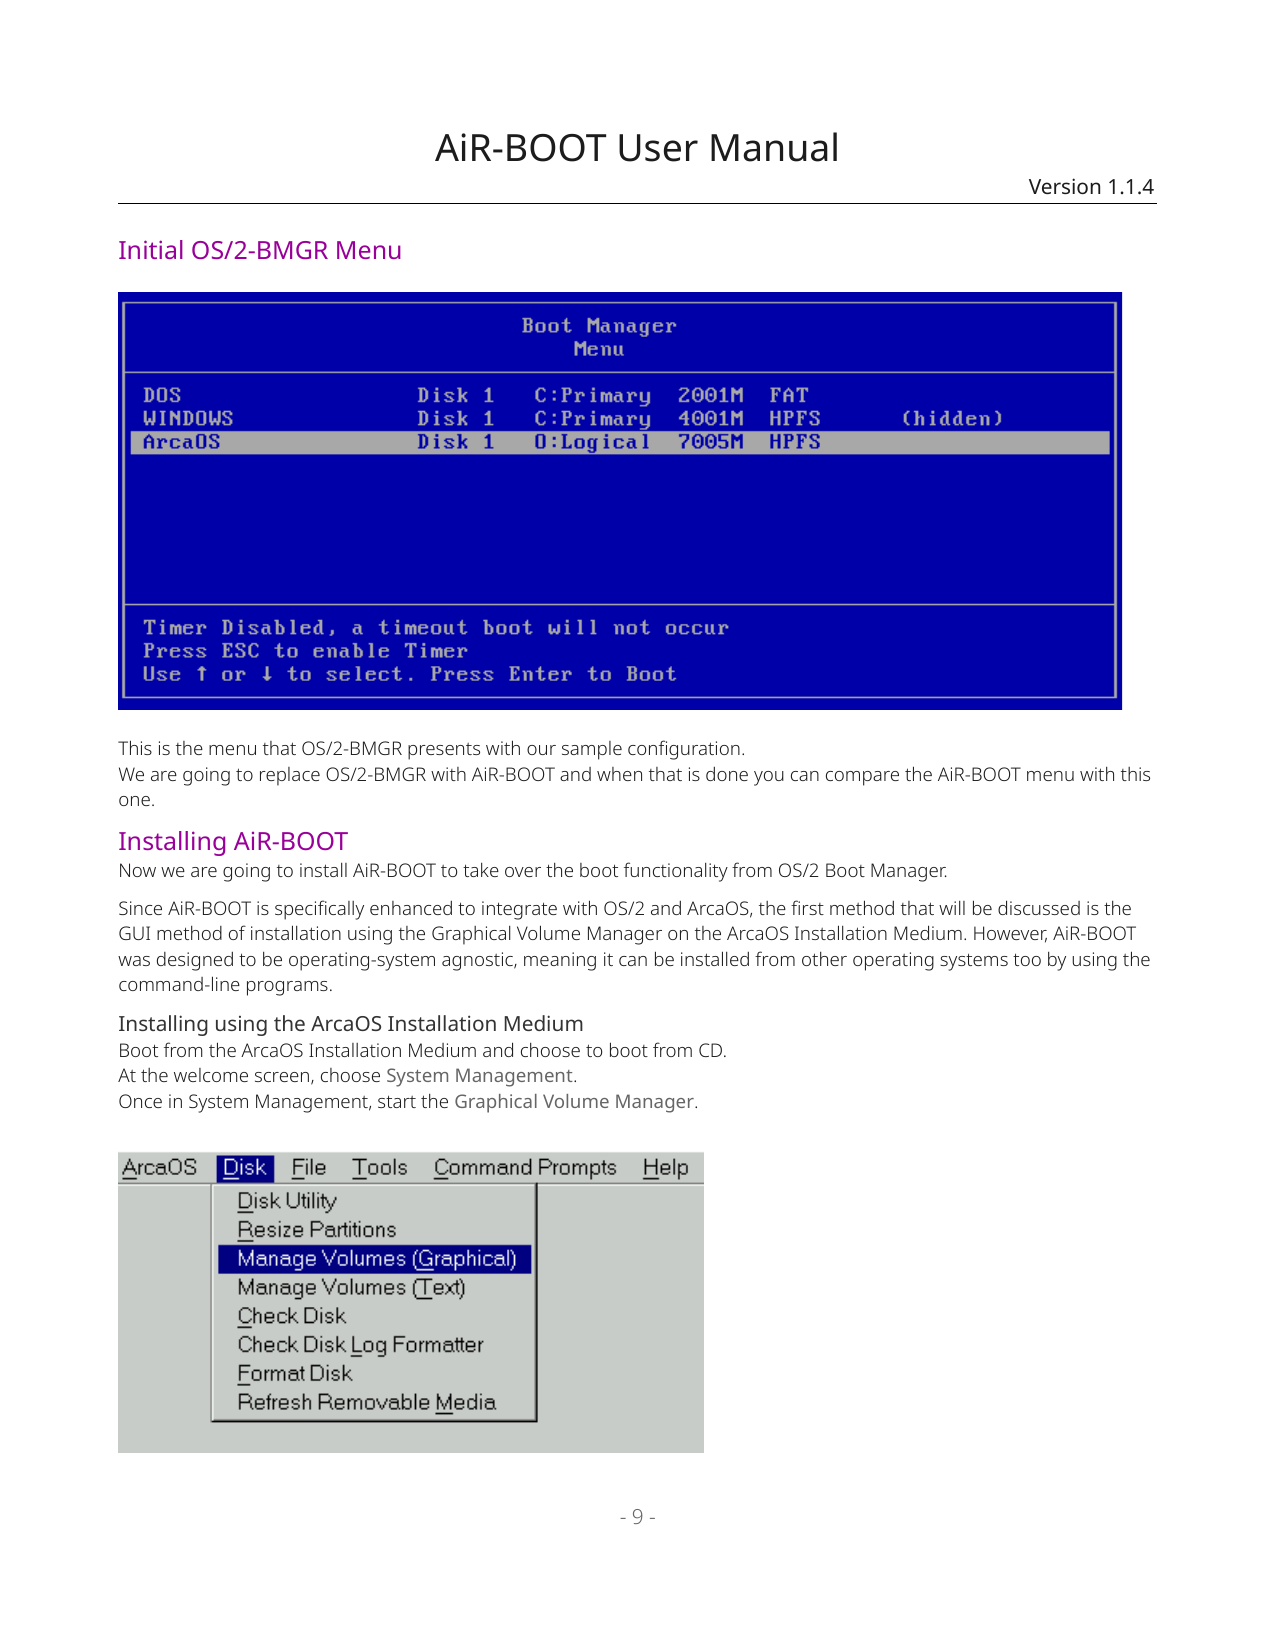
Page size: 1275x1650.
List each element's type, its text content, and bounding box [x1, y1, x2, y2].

picture [118, 292, 1123, 710]
subtitle Installing AiR-BOOT [118, 824, 1157, 858]
picture [118, 1151, 704, 1453]
text Since AiR-BOOT is specifically enhanced to integrate with OS/2 and ArcaOS, the first method that will be discussed is the GUI method of installation using the Graphical Volume Manager on the ArcaOS Installation Medium. However, AiR-BOOT was designed to be operating-system agnostic, meaning it can be installed from other operating systems too by using the command-line programs. [118, 895, 1157, 997]
text Boot from the ArcaOS Installation Medium and choose to boot from CD. At the welcome screen, choose System Management. Once in System Management, start the Graphical Volume Manager. [118, 1037, 1157, 1114]
subtitle Installing using the ArcaOS Installation Medium [118, 1009, 1157, 1037]
subtitle Initial OS/2-BMGR Menu [118, 233, 1157, 267]
text This is the menu that OS/2-BMGR presents with our sample configuration. We are going to replace OS/2-BMGR with AiR-BOOT and when that is done you can compare the AiR-BOOT menu with this one. [118, 267, 1157, 812]
text Now we are going to install AiR-BOOT to take over the boot functionality from OS/2 Boot Manager. [118, 858, 1157, 883]
